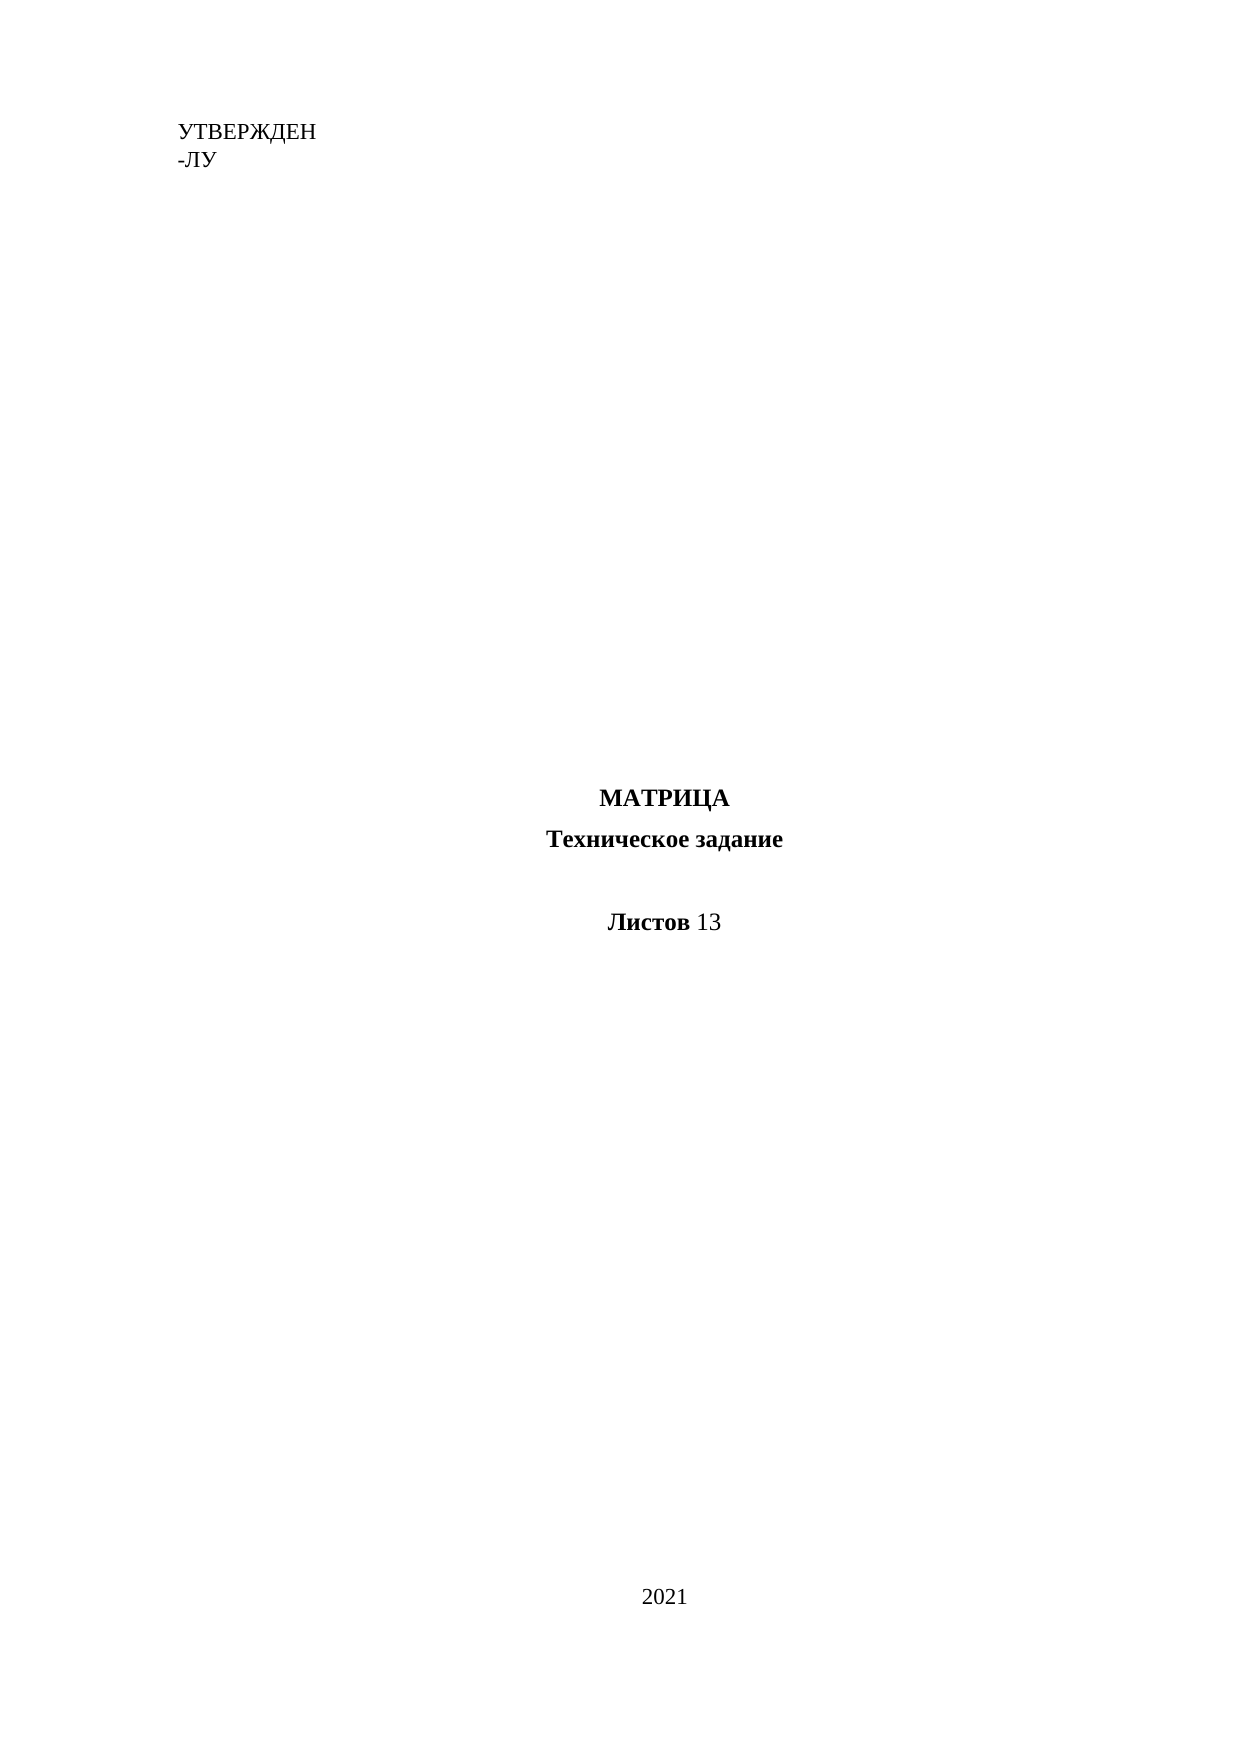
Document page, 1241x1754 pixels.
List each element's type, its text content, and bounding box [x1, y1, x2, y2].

text МАТРИЦА [177, 783, 1152, 812]
text УТВЕРЖДЕН [177, 118, 1152, 144]
text Техническое задание [177, 824, 1152, 853]
text 2021 [177, 1583, 1152, 1609]
text Листов 13 [177, 907, 1152, 936]
text -ЛУ [177, 144, 1152, 173]
